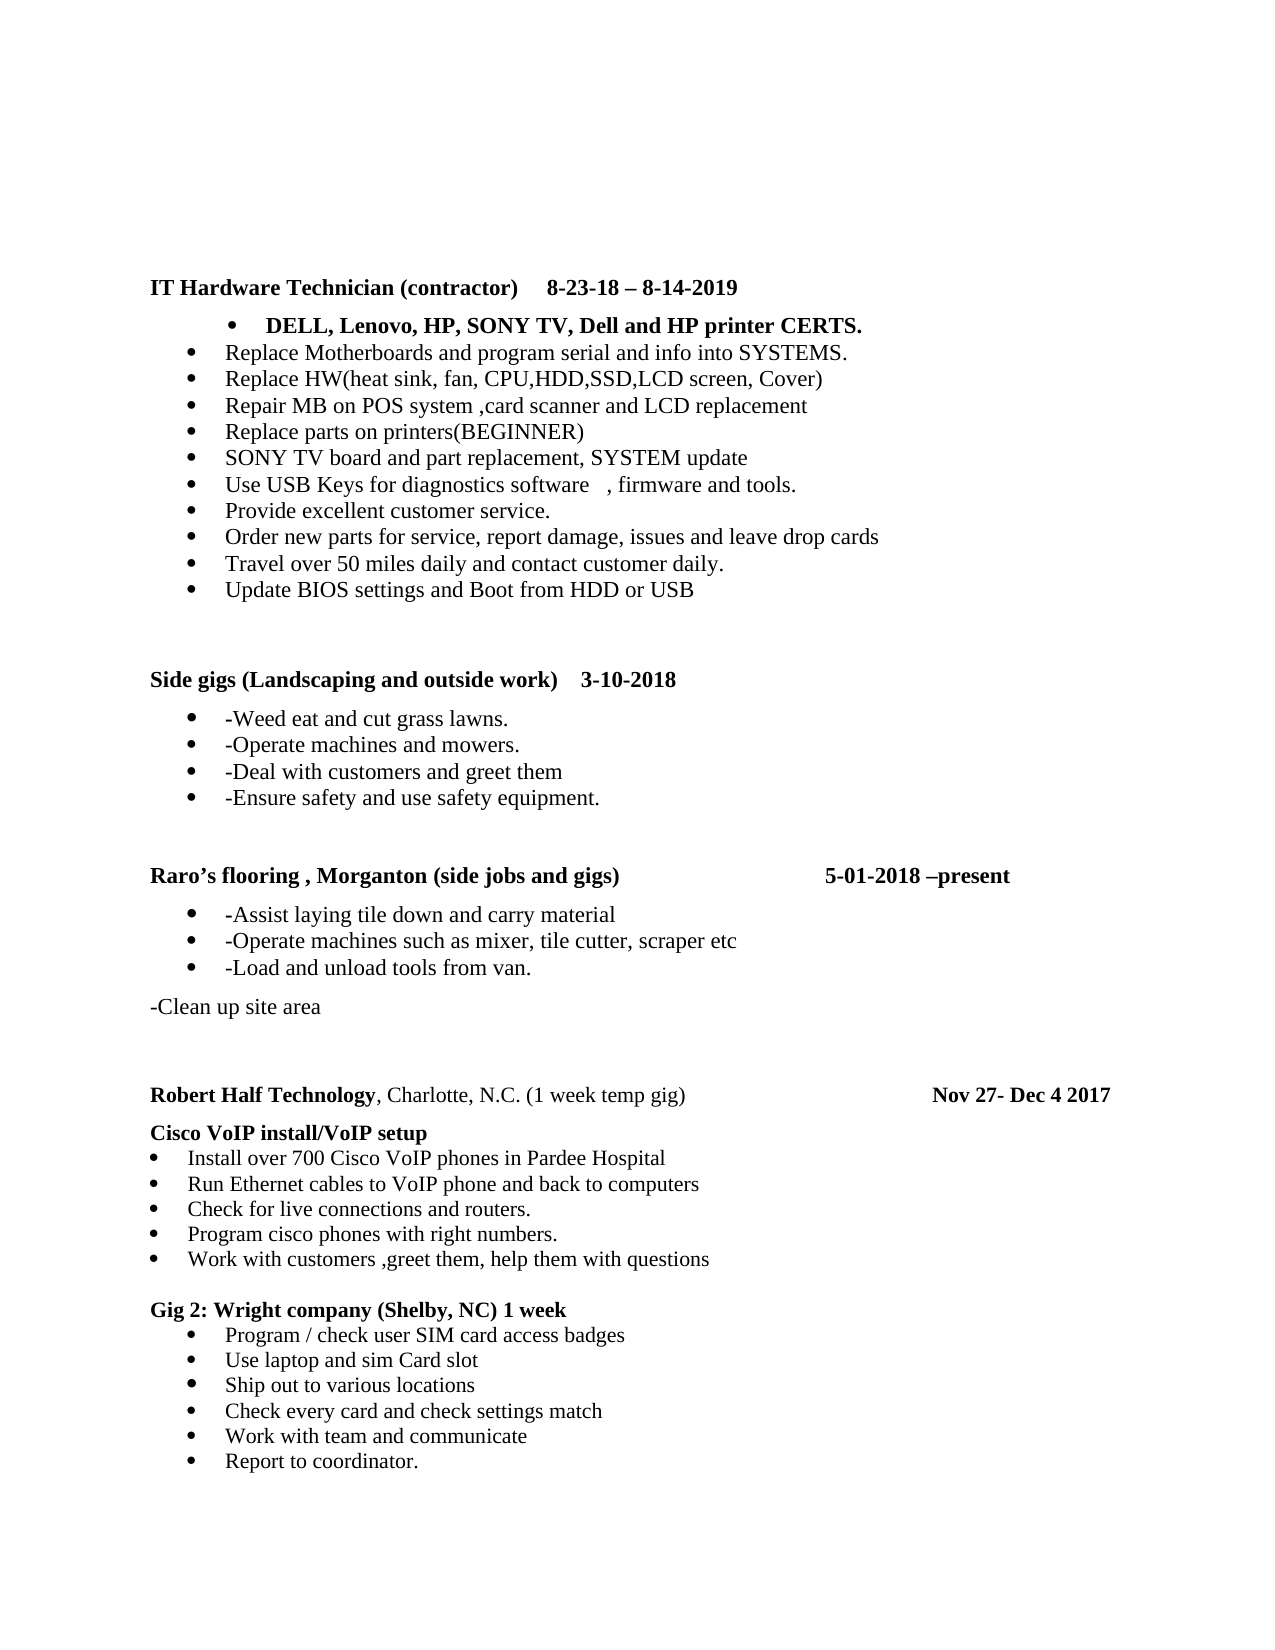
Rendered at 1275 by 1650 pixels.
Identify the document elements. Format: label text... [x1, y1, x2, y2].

list Report to coordinator. [187, 1448, 1125, 1474]
list -Weed eat and cut grass lawns. [187, 705, 1125, 731]
list -Load and unload tools from van. [187, 954, 1125, 980]
list -Ensure safety and use safety equipment. [187, 784, 1125, 811]
list -Operate machines and mowers. [187, 731, 1125, 758]
list Check for live connections and routers. [150, 1196, 1125, 1221]
list -Operate machines such as mixer, tile cutter, scraper etc [187, 927, 1125, 954]
list Replace HW(heat sink, fan, CPU,HDD,SSD,LCD screen, Cover) [187, 365, 1125, 392]
list Update BIOS settings and Boot from HDD or USB [187, 576, 1125, 602]
list Repair MB on POS system ,card scanner and LCD replacement [187, 392, 1125, 418]
list Program cisco phones with right numbers. [150, 1221, 1125, 1246]
list Check every card and check settings match [187, 1398, 1125, 1423]
list DELL, Lenovo, HP, SONY TV, Dell and HP printer CERTS. [228, 313, 1125, 339]
list Order new parts for service, report damage, issues and leave drop cards [187, 523, 1125, 550]
list Run Ethernet cables to VoIP phone and back to computers [150, 1171, 1125, 1196]
list Travel over 50 miles daily and contact customer daily. [187, 550, 1125, 576]
text -Clean up site area [150, 993, 1125, 1019]
text IT Hardware Technician (contractor) 8-23-18 – 8-14-2019 [150, 274, 1125, 300]
list Replace parts on printers(BEGINNER) [187, 418, 1125, 444]
list Provide excellent customer service. [187, 497, 1125, 523]
list Program / check user SIM card access badges [187, 1322, 1125, 1347]
list -Assist laying tile down and carry material [187, 901, 1125, 927]
list Work with customers ,greet them, help them with questions [150, 1246, 1125, 1271]
list Use laptop and sim Card slot [187, 1347, 1125, 1372]
list Ship out to various locations [187, 1372, 1125, 1398]
list Replace Motherboards and program serial and info into SYSTEMS. [187, 339, 1125, 365]
text Cisco VoIP install/VoIP setup [150, 1120, 1125, 1145]
list Work with team and communicate [187, 1423, 1125, 1448]
list Install over 700 Cisco VoIP phones in Pardee Hospital [150, 1145, 1125, 1171]
list -Deal with customers and greet them [187, 758, 1125, 784]
text Gig 2: Wright company (Shelby, NC) 1 week [150, 1297, 1125, 1322]
list SONY TV board and part replacement, SYSTEM update [187, 444, 1125, 471]
list Use USB Keys for diagnostics software , firmware and tools. [187, 471, 1125, 497]
text Side gigs (Landscaping and outside work) 3-10-2018 [150, 666, 1125, 692]
text Raro’s flooring , Morganton (side jobs and gigs) 5-01-2018 –present [150, 862, 1125, 888]
text Robert Half Technology, Charlotte, N.C. (1 week temp gig) Nov 27- Dec 4 2017 [150, 1082, 1125, 1108]
